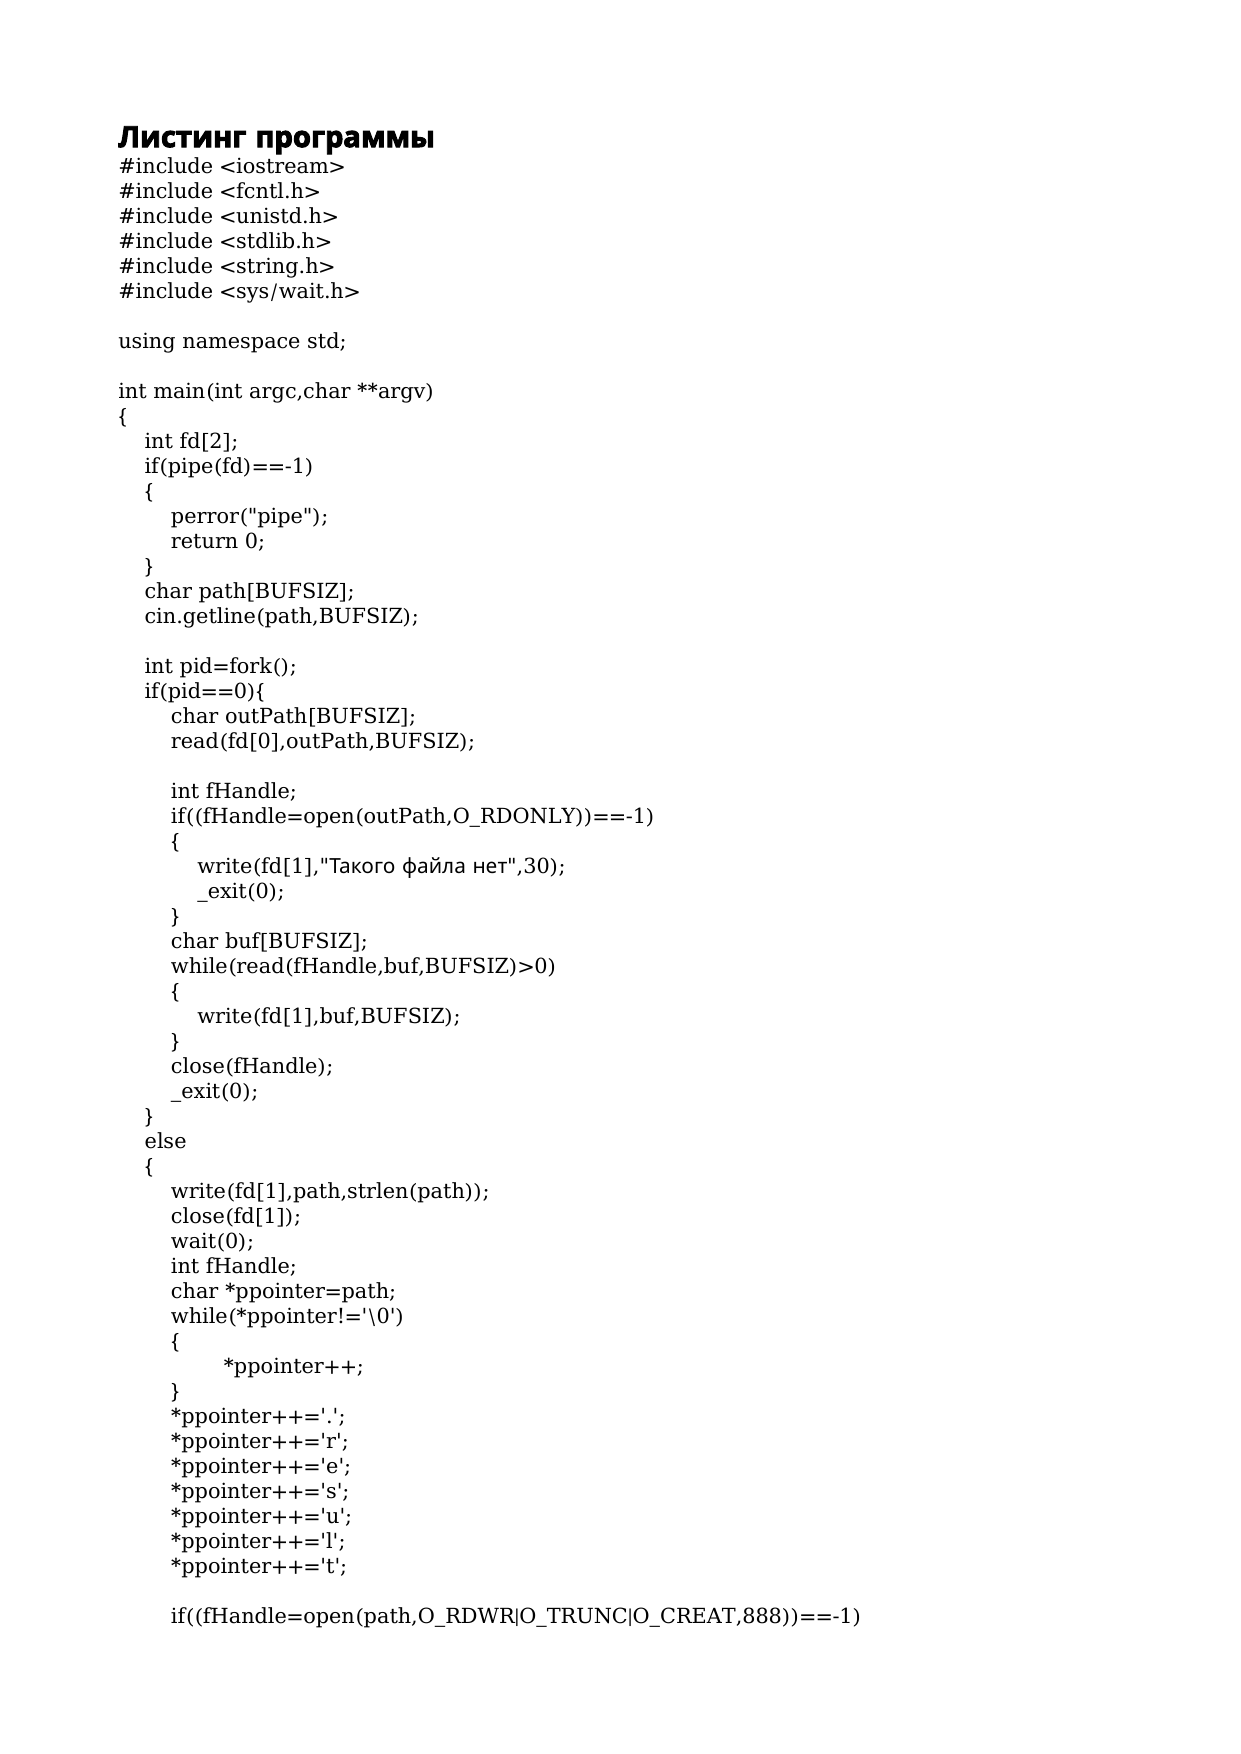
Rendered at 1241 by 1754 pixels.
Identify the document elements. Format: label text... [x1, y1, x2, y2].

text *ppointer++='.'; [118, 1403, 1122, 1428]
text #include <fcntl.h> [118, 178, 1122, 203]
text char *ppointer=path; [118, 1278, 1122, 1303]
text while(read(fHandle,buf,BUFSIZ)>0) [118, 953, 1122, 978]
text while(*ppointer!='\0') [118, 1303, 1122, 1328]
text #include <string.h> [118, 253, 1122, 278]
text { [118, 478, 1122, 503]
text *ppointer++='u'; [118, 1503, 1122, 1528]
text { [118, 1328, 1122, 1353]
text _exit(0); [118, 878, 1122, 903]
text *ppointer++='t'; [118, 1553, 1122, 1578]
text char path[BUFSIZ]; [118, 578, 1122, 603]
text else [118, 1128, 1122, 1153]
text #include <stdlib.h> [118, 228, 1122, 253]
text write(fd[1],buf,BUFSIZ); [118, 1003, 1122, 1028]
text { [118, 1153, 1122, 1178]
text _exit(0); [118, 1078, 1122, 1103]
text int pid=fork(); [118, 653, 1122, 678]
text char outPath[BUFSIZ]; [118, 703, 1122, 728]
text int fd[2]; [118, 428, 1122, 453]
text } [118, 1103, 1122, 1128]
text *ppointer++; [118, 1353, 1122, 1378]
text #include <iostream> [118, 153, 1122, 178]
text if(pid==0){ [118, 678, 1122, 703]
text write(fd[1],"Такого файла нет",30); [118, 853, 1122, 878]
text { [118, 828, 1122, 853]
text *ppointer++='l'; [118, 1528, 1122, 1553]
text char buf[BUFSIZ]; [118, 928, 1122, 953]
text int main(int argc,char **argv) [118, 378, 1122, 403]
text return 0; [118, 528, 1122, 553]
text int fHandle; [118, 778, 1122, 803]
text read(fd[0],outPath,BUFSIZ); [118, 728, 1122, 753]
text { [118, 403, 1122, 428]
text if(pipe(fd)==-1) [118, 453, 1122, 478]
text } [118, 1378, 1122, 1403]
text cin.getline(path,BUFSIZ); [118, 603, 1122, 628]
text *ppointer++='s'; [118, 1478, 1122, 1503]
text wait(0); [118, 1228, 1122, 1253]
text close(fd[1]); [118, 1203, 1122, 1228]
text if((fHandle=open(outPath,O_RDONLY))==-1) [118, 803, 1122, 828]
text close(fHandle); [118, 1053, 1122, 1078]
text write(fd[1],path,strlen(path)); [118, 1178, 1122, 1203]
text } [118, 1028, 1122, 1053]
text perror("pipe"); [118, 503, 1122, 528]
text #include <unistd.h> [118, 203, 1122, 228]
text } [118, 903, 1122, 928]
text } [118, 553, 1122, 578]
text *ppointer++='r'; [118, 1428, 1122, 1453]
text { [118, 978, 1122, 1003]
text using namespace std; [118, 328, 1122, 353]
text #include <sys/wait.h> [118, 278, 1122, 303]
text int fHandle; [118, 1253, 1122, 1278]
text if((fHandle=open(path,O_RDWR|O_TRUNC|O_CREAT,888))==-1) [118, 1603, 1122, 1628]
text Листинг программы [118, 118, 1122, 153]
text *ppointer++='e'; [118, 1453, 1122, 1478]
